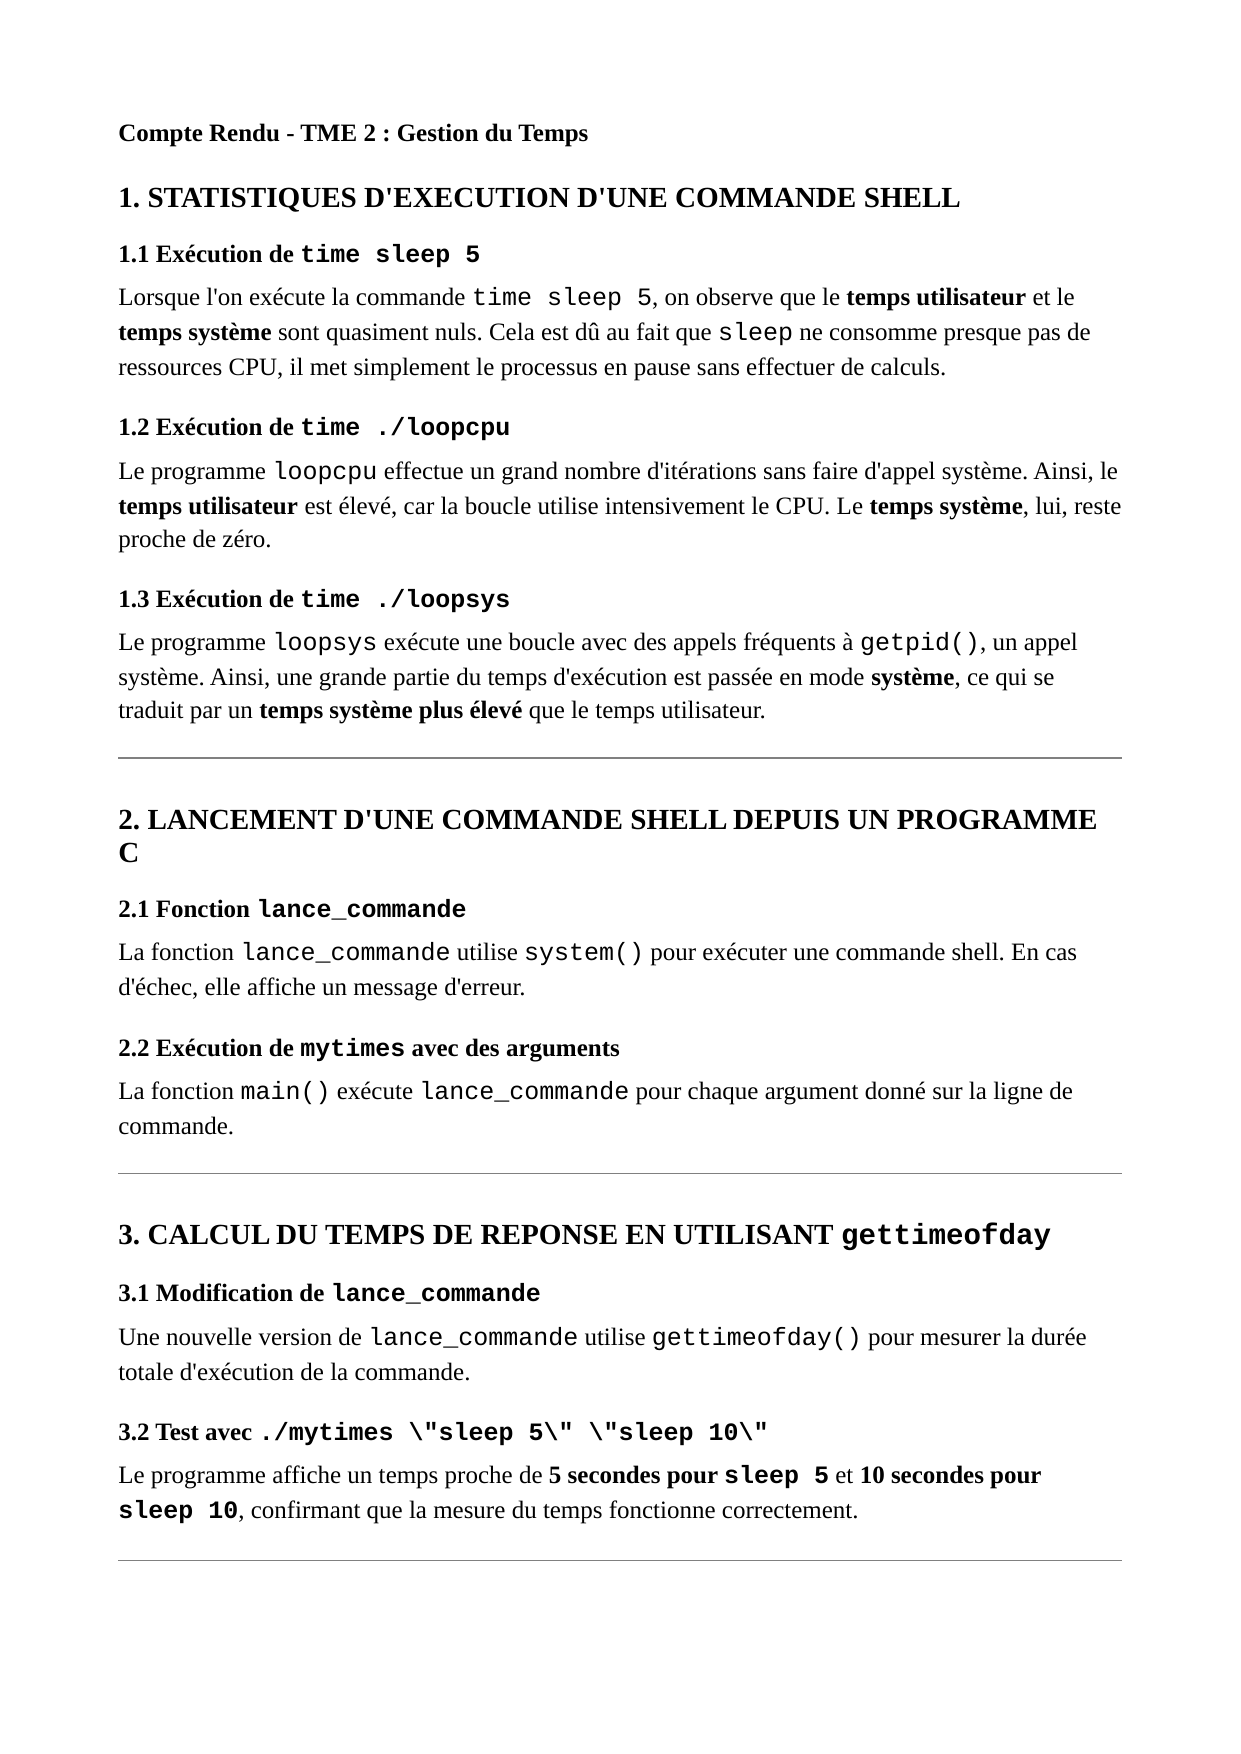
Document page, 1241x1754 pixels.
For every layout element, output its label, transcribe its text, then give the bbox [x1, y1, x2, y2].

text La fonction lance_commande utilise system() pour exécuter une commande shell. En cas d'échec, elle affiche un message d'erreur. [118, 937, 1122, 1001]
text Lorsque l'on exécute la commande time sleep 5, on observe que le temps utilisateur et le temps système sont quasiment nuls. Cela est dû au fait que sleep ne consomme presque pas de ressources CPU, il met simplement le processus en pause sans effectuer de calculs. [118, 282, 1122, 381]
subtitle 1.2 Exécution de time ./loopcpu [118, 412, 1122, 443]
text Le programme loopcpu effectue un grand nombre d'itérations sans faire d'appel système. Ainsi, le temps utilisateur est élevé, car la boucle utilise intensivement le CPU. Le temps système, lui, reste proche de zéro. [118, 456, 1122, 553]
text Le programme loopsys exécute une boucle avec des appels fréquents à getpid(), un appel système. Ainsi, une grande partie du temps d'exécution est passée en mode système, ce qui se traduit par un temps système plus élevé que le temps utilisateur. [118, 627, 1122, 724]
text Compte Rendu - TME 2 : Gestion du Temps [118, 118, 1122, 147]
subtitle 3. CALCUL DU TEMPS DE REPONSE EN UTILISANT gettimeofday [118, 1217, 1122, 1253]
subtitle 3.2 Test avec ./mytimes \"sleep 5\" \"sleep 10\" [118, 1417, 1122, 1448]
subtitle 2.2 Exécution de mytimes avec des arguments [118, 1033, 1122, 1063]
text Une nouvelle version de lance_commande utilise gettimeofday() pour mesurer la durée totale d'exécution de la commande. [118, 1322, 1122, 1386]
text Le programme affiche un temps proche de 5 secondes pour sleep 5 et 10 secondes pour sleep 10, confirmant que la mesure du temps fonctionne correctement. [118, 1460, 1122, 1526]
subtitle 1. STATISTIQUES D'EXECUTION D'UNE COMMANDE SHELL [118, 180, 1122, 214]
subtitle 2.1 Fonction lance_commande [118, 894, 1122, 925]
subtitle 1.3 Exécution de time ./loopsys [118, 584, 1122, 615]
text La fonction main() exécute lance_commande pour chaque argument donné sur la ligne de commande. [118, 1076, 1122, 1140]
subtitle 3.1 Modification de lance_commande [118, 1278, 1122, 1309]
subtitle 2. LANCEMENT D'UNE COMMANDE SHELL DEPUIS UN PROGRAMME C [118, 802, 1122, 869]
subtitle 1.1 Exécution de time sleep 5 [118, 239, 1122, 270]
